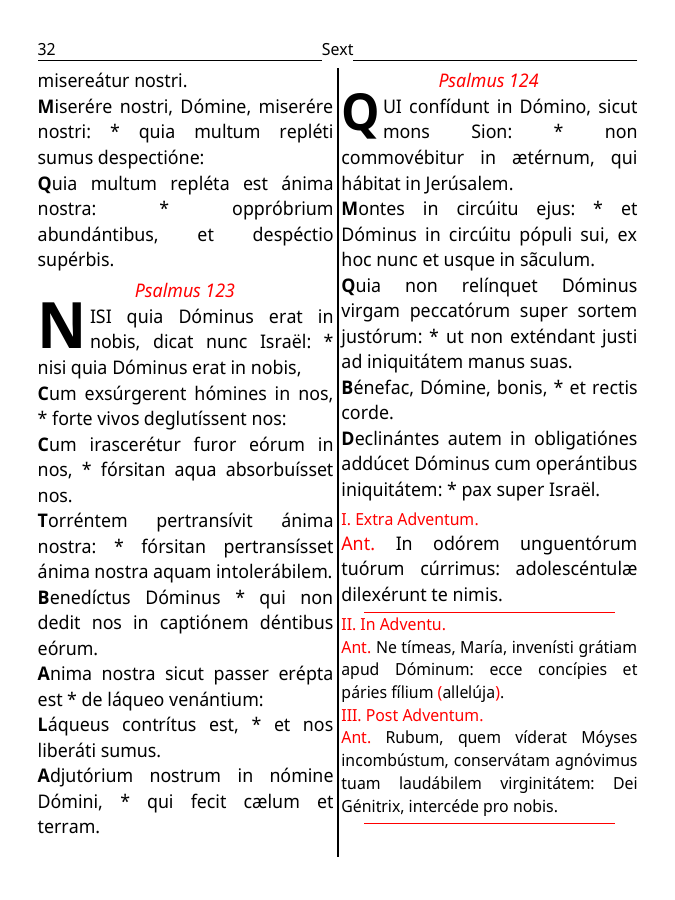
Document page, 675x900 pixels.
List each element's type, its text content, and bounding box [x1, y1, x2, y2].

text Psalmus 123 [37, 278, 334, 303]
text Miserére nostri, Dómine, miserére nostri: * quia multum repléti sumus despectióne: [37, 93, 334, 170]
text Cum irascerétur furor eórum in nos, * fórsitan aqua absorbuísset nos. [37, 431, 334, 507]
text Bénefac, Dómine, bonis, * et rectis corde. [341, 374, 637, 425]
text Láqueus contrítus est, * et nos liberáti sumus. [37, 712, 334, 763]
text Torréntem pertransívit ánima nostra: * fórsitan pertransísset ánima nostra aquam intolerábilem. [37, 507, 334, 584]
text Ant. In odórem unguentórum tuórum cúrrimus: adolescéntulæ dilexérunt te nimis. [341, 530, 637, 607]
text NISI quia Dóminus erat in nobis, dicat nunc Israël: * nisi quia Dóminus erat in nobis, Cum exsúrgerent hómines in nos, * forte vivos deglutíssent nos: [37, 303, 334, 431]
text Psalmus 124 [341, 68, 637, 93]
text Quia non relínquet Dóminus virgam peccatórum super sortem justórum: * ut non exténdant justi ad iniquitátem manus suas. [341, 272, 637, 374]
text Adjutórium nostrum in nómine Dómini, * qui fecit cælum et terram. [37, 763, 334, 839]
text misereátur nostri. [37, 68, 334, 93]
text Ant. Ne tímeas, María, invenísti grátiam apud Dóminum: ecce concípies et páries fílium (allelúja). [341, 635, 637, 703]
text Declinántes autem in obligatiónes addúcet Dóminus cum operántibus iniquitátem: * pax super Israël. [341, 425, 637, 502]
text Benedíctus Dóminus * qui non dedit nos in captiónem déntibus eórum. [37, 584, 334, 661]
text II. In Adventu. [341, 612, 637, 635]
text QUI confídunt in Dómino, sicut mons Sion: * non commovébitur in ætérnum, qui hábitat in Jerúsalem. Montes in circúitu ejus: * et Dóminus in circúitu pópuli sui, ex hoc nunc et usque in sãculum. [341, 93, 637, 272]
text III. Post Adventum. [341, 703, 637, 726]
text I. Extra Adventum. [341, 507, 637, 530]
text Quia multum repléta est ánima nostra: * oppróbrium abundántibus, et despéctio supérbis. [37, 170, 334, 272]
text Anima nostra sicut passer erépta est * de láqueo venántium: [37, 661, 334, 712]
text Ant. Rubum, quem víderat Móyses incombústum, conservátam agnóvimus tu­am laudábilem virginitátem: Dei Génitrix, intercéde pro nobis. [341, 726, 637, 817]
